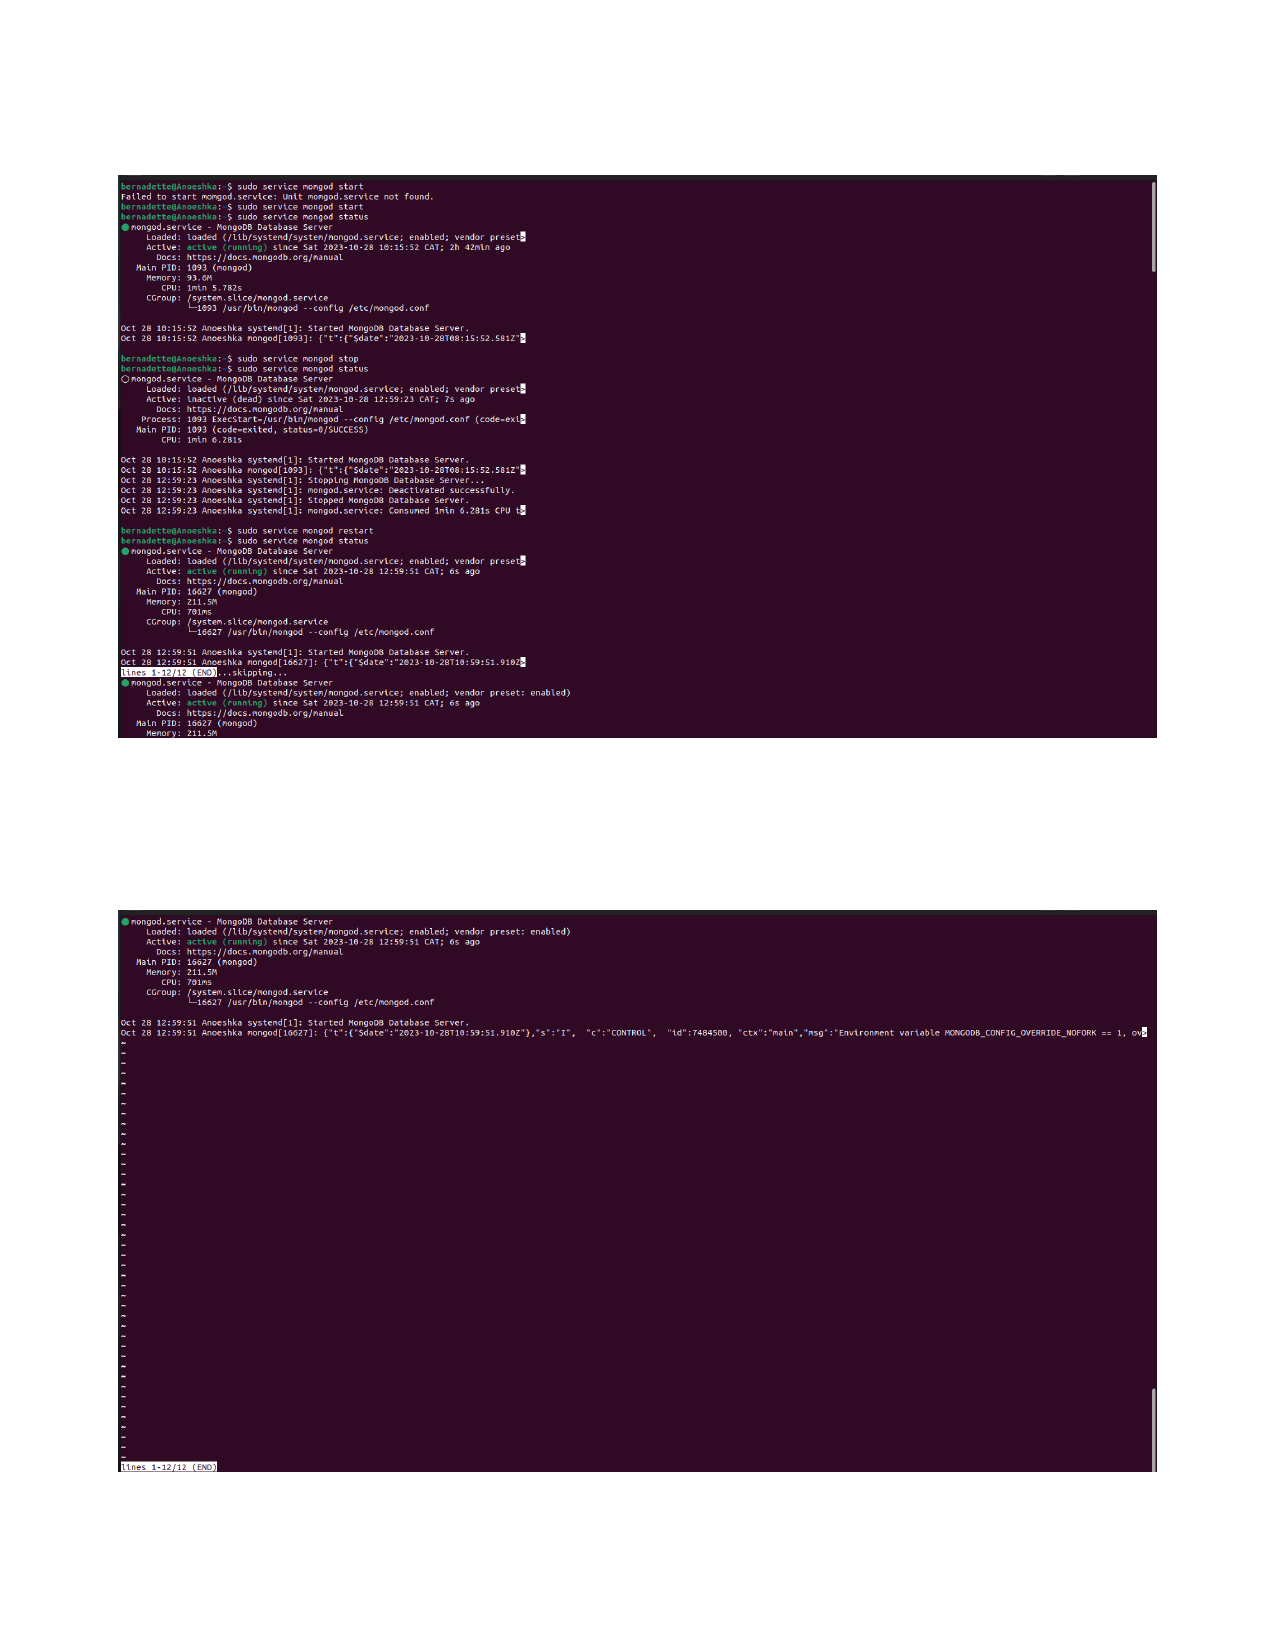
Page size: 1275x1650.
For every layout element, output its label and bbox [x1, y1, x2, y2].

picture [118, 910, 1157, 1472]
picture [118, 175, 1157, 738]
